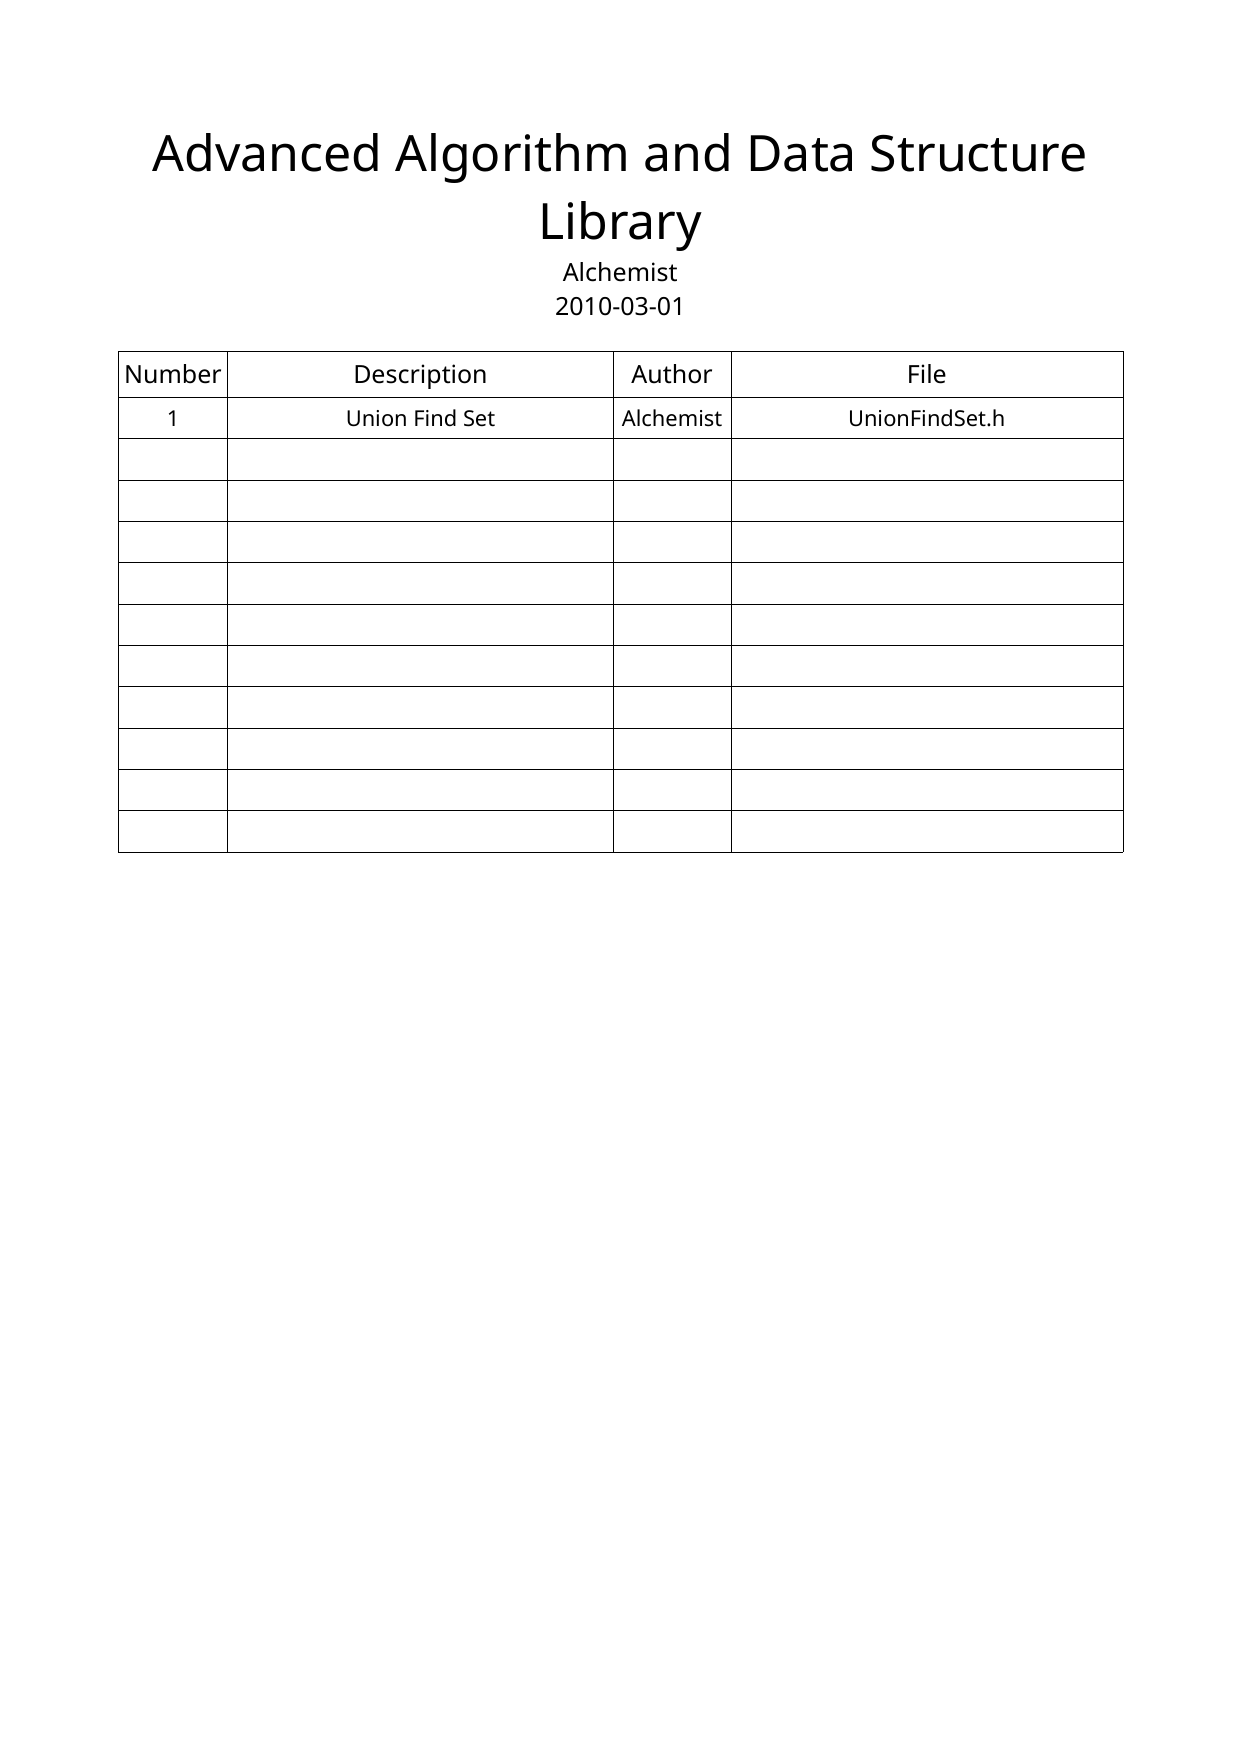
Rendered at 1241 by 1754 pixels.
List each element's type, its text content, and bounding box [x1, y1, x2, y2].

table_header Number [119, 352, 227, 397]
table_cell [732, 439, 1123, 479]
table_cell [614, 687, 731, 728]
table_cell [228, 811, 613, 852]
table_cell [119, 811, 227, 852]
table_cell [732, 605, 1123, 645]
table_cell UnionFindSet.h [732, 398, 1123, 438]
table_cell [732, 811, 1123, 852]
table_cell [228, 439, 613, 479]
table_cell [228, 646, 613, 686]
table_cell [732, 687, 1123, 728]
table_cell [732, 729, 1123, 769]
table_cell [614, 481, 731, 521]
table_cell [228, 770, 613, 810]
table_cell [119, 770, 227, 810]
table_cell [732, 770, 1123, 810]
table_cell Union Find Set [228, 398, 613, 438]
table_cell [732, 563, 1123, 604]
table_cell Alchemist [614, 398, 731, 438]
table_cell [614, 605, 731, 645]
table_cell [119, 729, 227, 769]
table_header Author [614, 352, 731, 397]
table_cell [614, 439, 731, 479]
table_cell 1 [119, 398, 227, 438]
table_cell [614, 770, 731, 810]
text 2010-03-01 [118, 288, 1122, 322]
table_cell [614, 563, 731, 604]
table_cell [119, 687, 227, 728]
table_header Description [228, 352, 613, 397]
text Advanced Algorithm and Data Structure Library [118, 118, 1122, 254]
table_cell [228, 563, 613, 604]
table_cell [732, 522, 1123, 562]
table_cell [732, 646, 1123, 686]
table_header File [732, 352, 1123, 397]
text Alchemist [118, 254, 1122, 288]
table_cell [614, 646, 731, 686]
table_cell [119, 646, 227, 686]
table_cell [119, 439, 227, 479]
table_cell [119, 605, 227, 645]
table_cell [228, 481, 613, 521]
table_cell [614, 811, 731, 852]
table_cell [119, 522, 227, 562]
table_cell [228, 729, 613, 769]
table_cell [228, 522, 613, 562]
table_cell [228, 605, 613, 645]
table_cell [614, 522, 731, 562]
table_cell [732, 481, 1123, 521]
table_cell [614, 729, 731, 769]
table_cell [119, 563, 227, 604]
table_cell [228, 687, 613, 728]
table_cell [119, 481, 227, 521]
